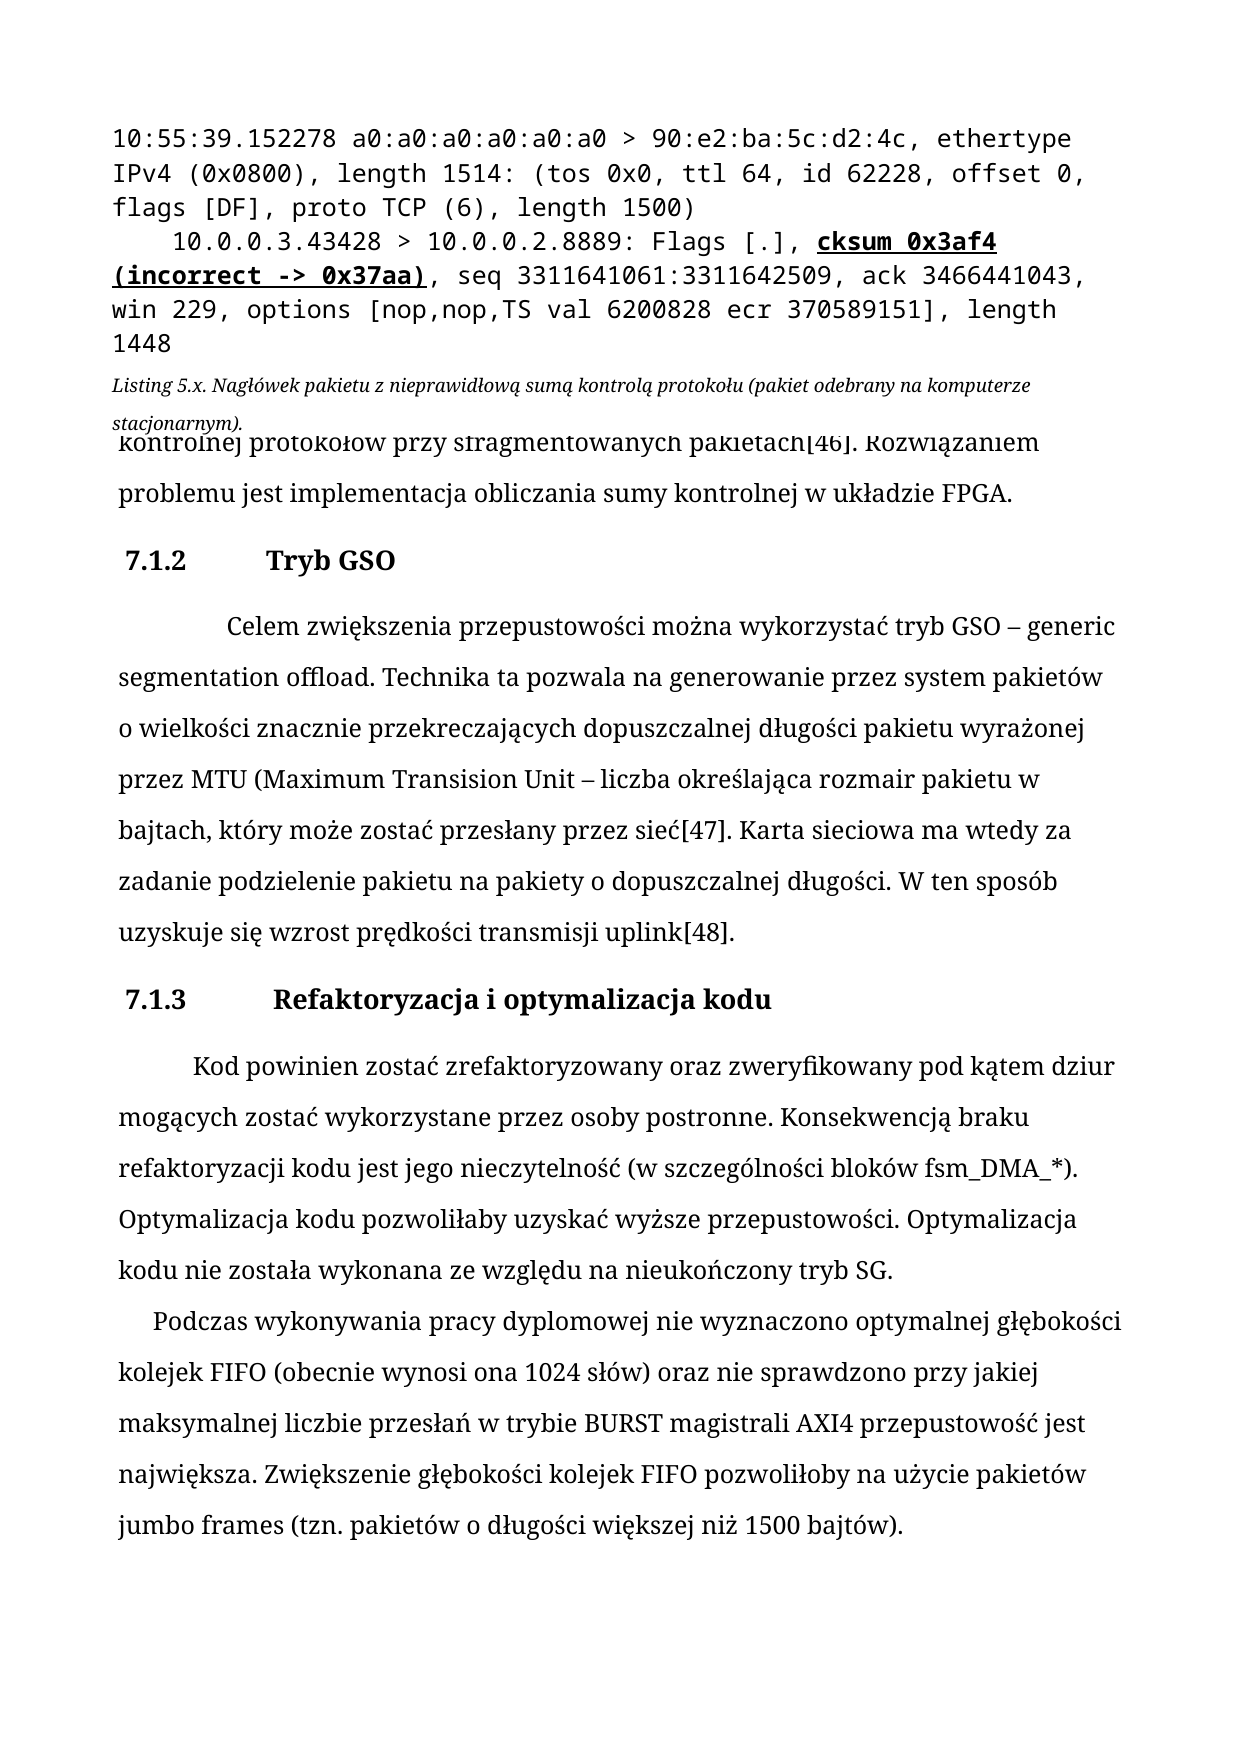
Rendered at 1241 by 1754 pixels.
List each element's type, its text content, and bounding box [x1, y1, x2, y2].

text Powodem takego błędu jest brak obliczania przez system operacyjny sumy kontrolnej protokołów przy sfragmentowanych pakietach[46]. Rozwiązaniem problemu jest implementacja obliczania sumy kontrolnej w układzie FPGA. [118, 373, 1122, 509]
text Listing 5.x. Nagłówek pakietu z nieprawidłową sumą kontrolą protokołu (pakiet odebrany na komputerze stacjonarnym). [112, 134, 1110, 436]
text Kod powinien zostać zrefaktoryzowany oraz zweryfikowany pod kątem dziur mogących zostać wykorzystane przez osoby postronne. Konsekwencją braku refaktoryzacji kodu jest jego nieczytelność (w szczególności bloków fsm_DMA_*). Optymalizacja kodu pozwoliłaby uzyskać wyższe przepustowości. Optymalizacja kodu nie została wykonana ze względu na nieukończony tryb SG. [118, 1048, 1122, 1287]
text Podczas wykonywania pracy dyplomowej nie wyznaczono optymalnej głębokości kolejek FIFO (obecnie wynosi ona 1024 słów) oraz nie sprawdzono przy jakiej maksymalnej liczbie przesłań w trybie BURST magistrali AXI4 przepustowość jest największa. Zwiększenie głębokości kolejek FIFO pozwoliłoby na użycie pakietów jumbo frames (tzn. pakietów o długości większej niż 1500 bajtów). [118, 1304, 1122, 1542]
text Celem zwiększenia przepustowości można wykorzystać tryb GSO – generic segmentation offload. Technika ta pozwala na generowanie przez system pakietów o wielkości znacznie przekreczających dopuszczalnej długości pakietu wyrażonej przez MTU (Maximum Transision Unit – liczba określająca rozmair pakietu w bajtach, który może zostać przesłany przez sieć[47]. Karta sieciowa ma wtedy za zadanie podzielenie pakietu na pakiety o dopuszczalnej długości. W ten sposób uzyskuje się wzrost prędkości transmisji uplink[48]. [118, 609, 1122, 949]
subtitle Refaktoryzacja i optymalizacja kodu [118, 981, 1122, 1018]
subtitle Tryb GSO [118, 541, 1122, 578]
